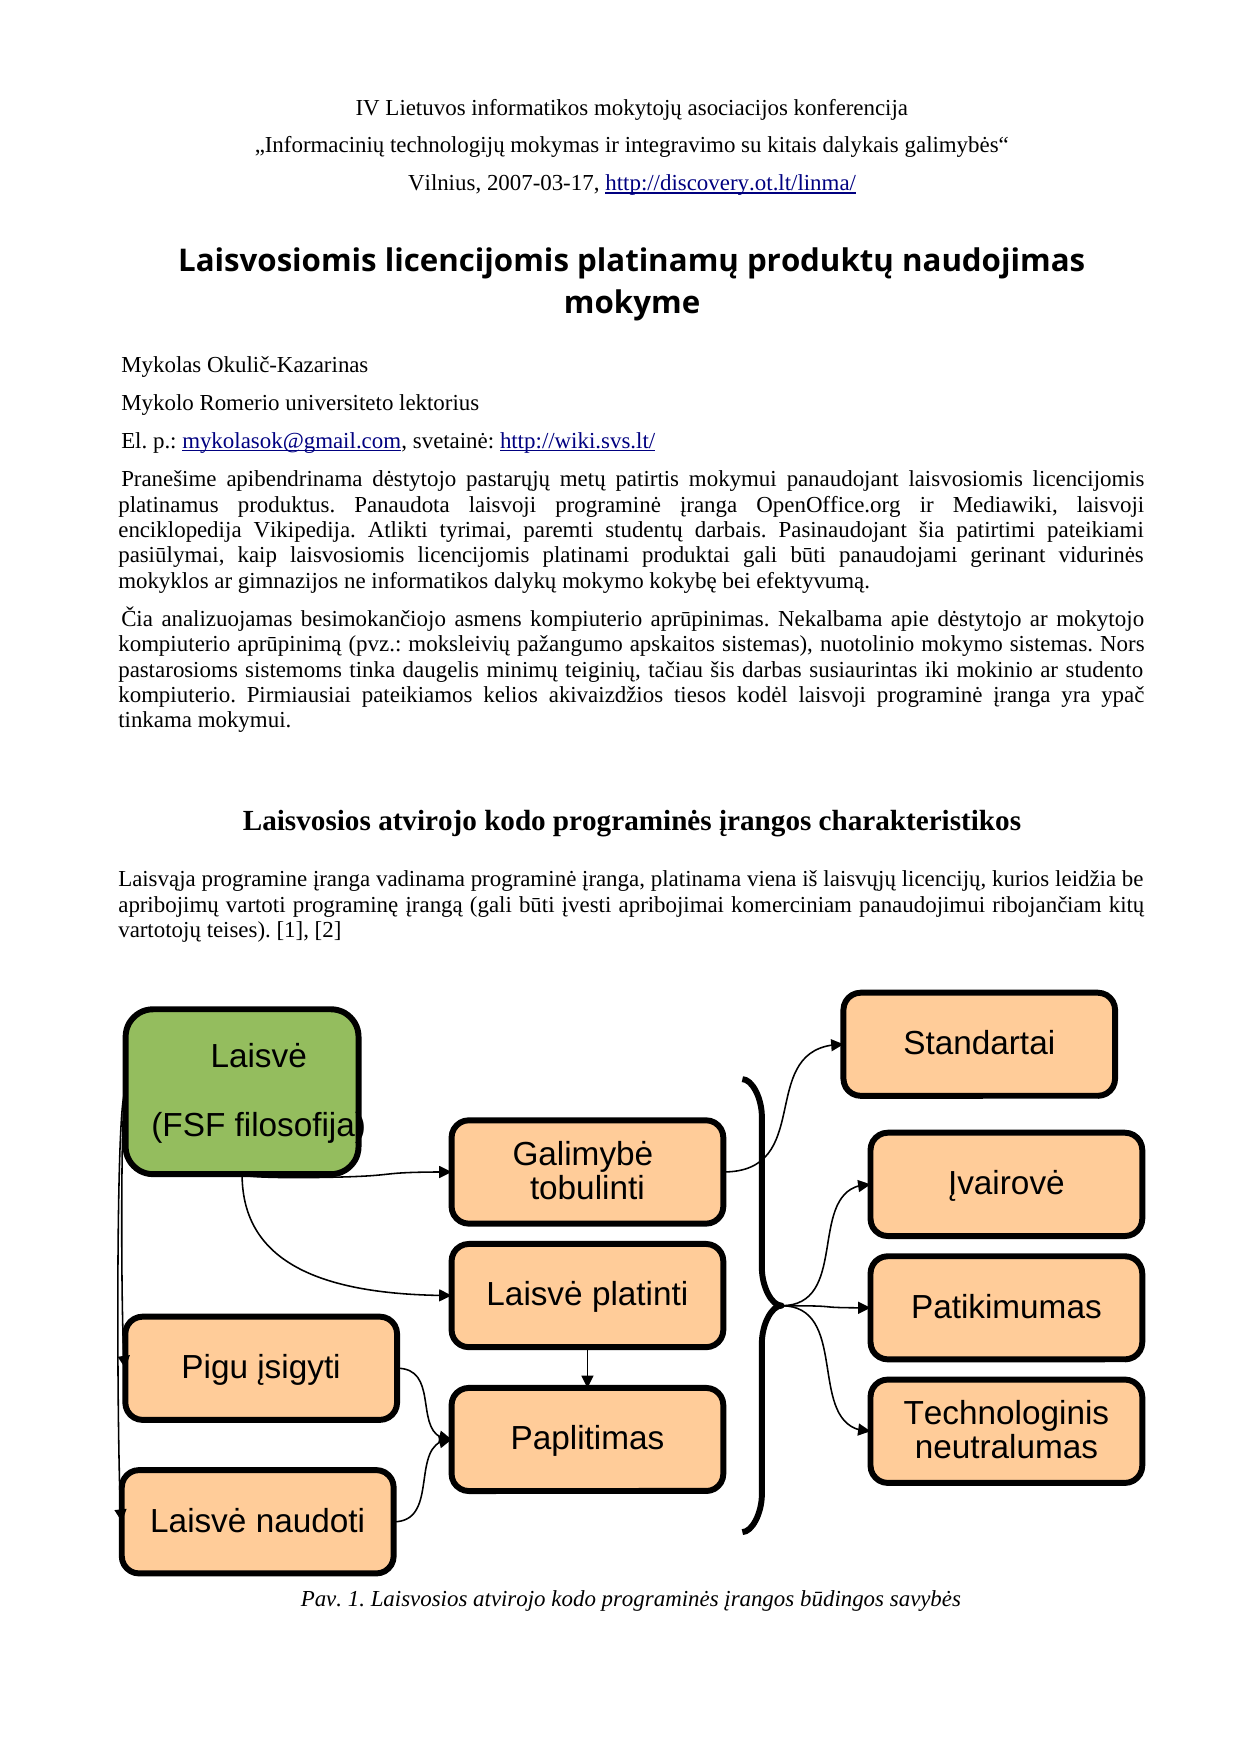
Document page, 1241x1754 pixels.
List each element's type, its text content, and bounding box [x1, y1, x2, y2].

text „Informacinių technologijų mokymas ir integravimo su kitais dalykais galimybės“ [118, 132, 1146, 158]
text Mykolas Okulič-Kazarinas [118, 352, 1146, 378]
text Vilnius, 2007-03-17, http://discovery.ot.lt/linma/ [118, 170, 1146, 196]
text Laisvąja programine įranga vadinama programinė įranga, platinama viena iš laisvųjų licencijų, kurios leidžia be apribojimų vartoti programinę įrangą (gali būti įvesti apribojimai komerciniam panaudojimui ribojančiam kitų vartotojų teises). [1], [2] [118, 866, 1146, 942]
text El. p.: mykolasok@gmail.com, svetainė: http://wiki.svs.lt/ [118, 428, 1146, 454]
text Pranešime apibendrinama dėstytojo pastarųjų metų patirtis mokymui panaudojant laisvosiomis licencijomis platinamus produktus. Panaudota laisvoji programinė įranga OpenOffice.org ir Mediawiki, laisvoji enciklopedija Vikipedija. Atlikti tyrimai, paremti studentų darbais. Pasinaudojant šia patirtimi pateikiami pasiūlymai, kaip laisvosiomis licencijomis platinami produktai gali būti panaudojami gerinant vidurinės mokyklos ar gimnazijos ne informatikos dalykų mokymo kokybę bei efektyvumą. [118, 466, 1146, 593]
subtitle Laisvosiomis licencijomis platinamų produktų naudojimas mokyme [118, 238, 1146, 323]
subtitle Laisvosios atvirojo kodo programinės įrangos charakteristikos [118, 804, 1146, 837]
text Pav. 1. Laisvosios atvirojo kodo programinės įrangos būdingos savybės [118, 1586, 1146, 1611]
text Čia analizuojamas besimokančiojo asmens kompiuterio aprūpinimas. Nekalbama apie dėstytojo ar mokytojo kompiuterio aprūpinimą (pvz.: moksleivių pažangumo apskaitos sistemas), nuotolinio mokymo sistemas. Nors pastarosioms sistemoms tinka daugelis minimų teiginių, tačiau šis darbas susiaurintas iki mokinio ar studento kompiuterio. Pirmiausiai pateikiamos kelios akivaizdžios tiesos kodėl laisvoji programinė įranga yra ypač tinkama mokymui. [118, 606, 1146, 733]
text IV Lietuvos informatikos mokytojų asociacijos konferencija [118, 94, 1146, 120]
text Mykolo Romerio universiteto lektorius [118, 390, 1146, 416]
